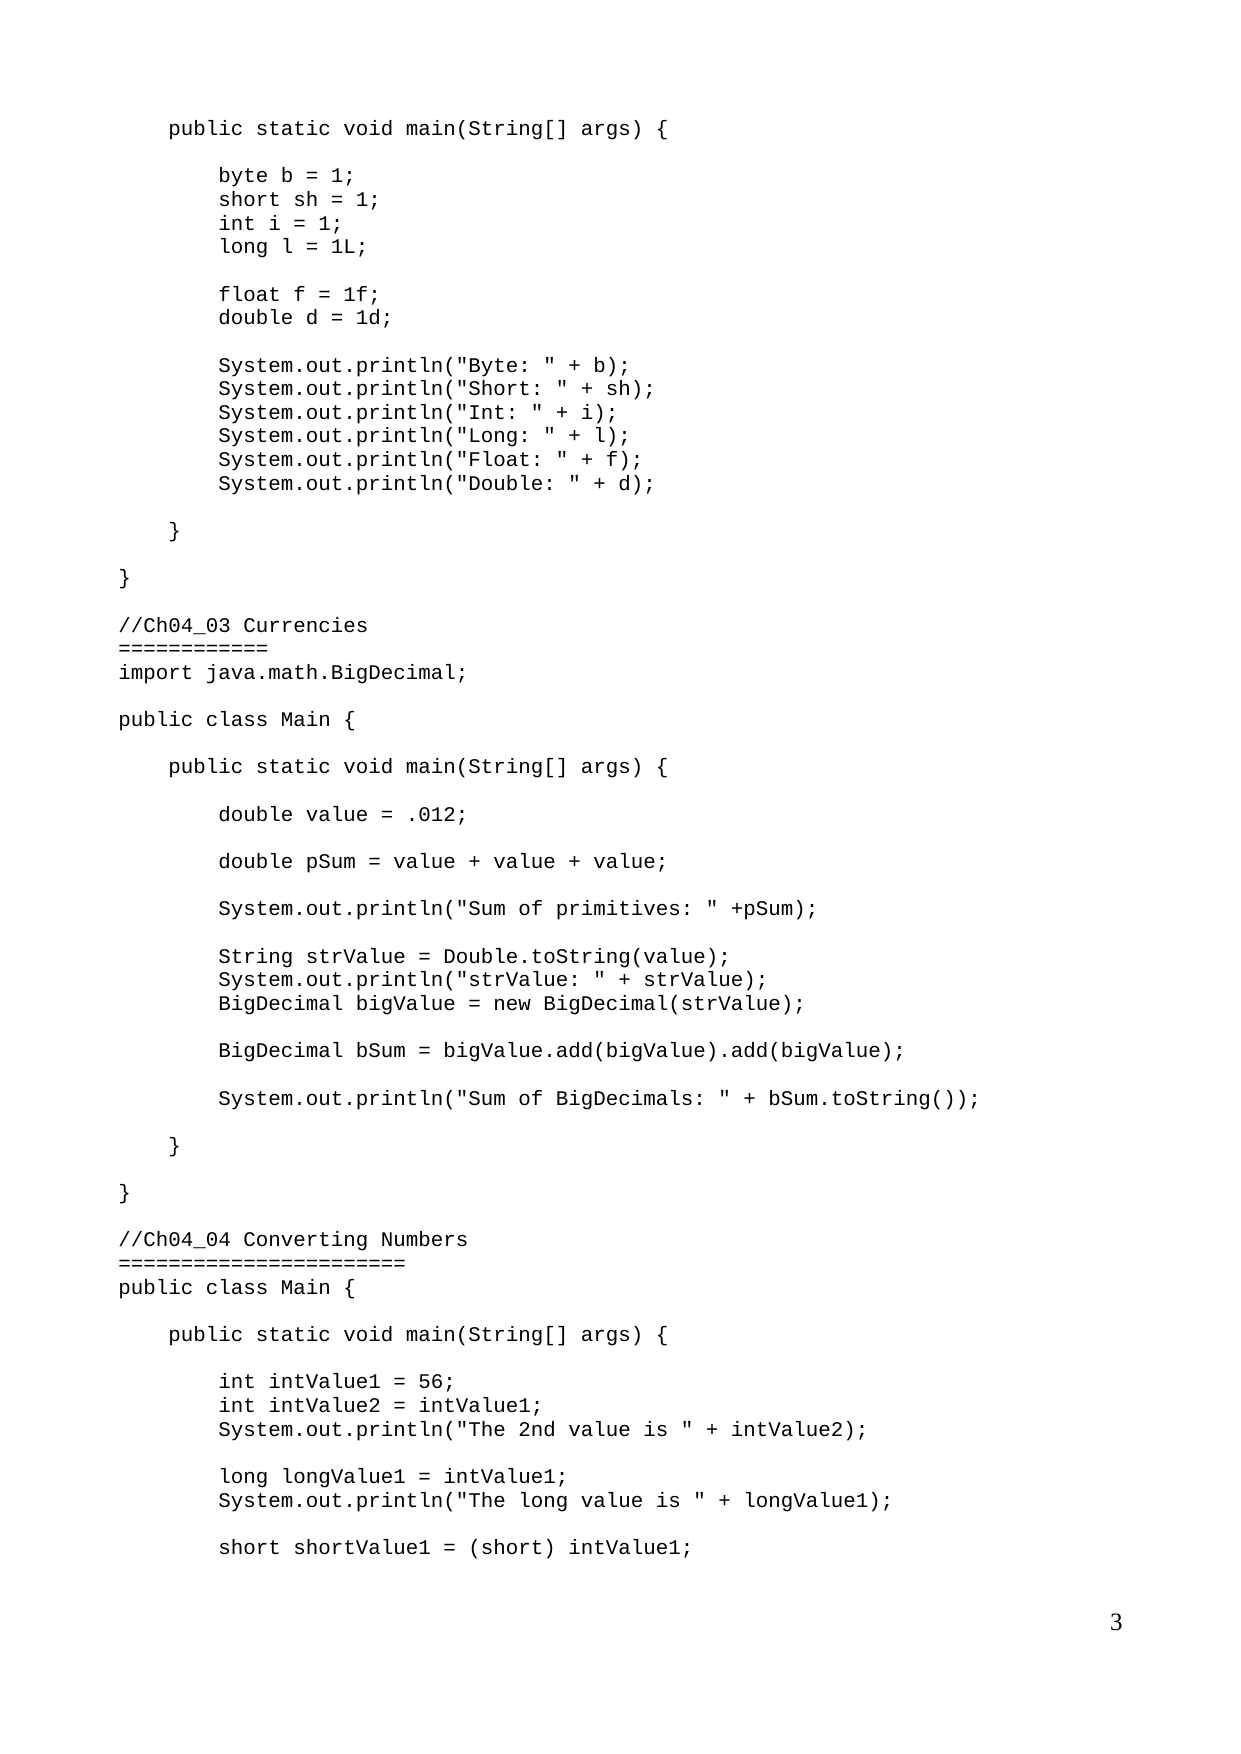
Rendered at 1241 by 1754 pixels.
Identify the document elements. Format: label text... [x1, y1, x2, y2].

text System.out.println("strValue: " + strValue); [118, 969, 1122, 993]
text //Ch04_04 Converting Numbers [118, 1229, 1122, 1253]
text int i = 1; [118, 213, 1122, 236]
text BigDecimal bSum = bigValue.add(bigValue).add(bigValue); [118, 1040, 1122, 1064]
text System.out.println("Long: " + l); [118, 426, 1122, 449]
text System.out.println("Double: " + d); [118, 473, 1122, 496]
text int intValue1 = 56; [118, 1371, 1122, 1395]
text double value = .012; [118, 804, 1122, 827]
text System.out.println("Short: " + sh); [118, 378, 1122, 402]
text public class Main { [118, 709, 1122, 733]
text double d = 1d; [118, 307, 1122, 331]
text String strValue = Double.toString(value); [118, 946, 1122, 969]
text } [118, 567, 1122, 591]
text byte b = 1; [118, 165, 1122, 189]
text long longValue1 = intValue1; [118, 1466, 1122, 1489]
text long l = 1L; [118, 236, 1122, 260]
text double pSum = value + value + value; [118, 851, 1122, 875]
text System.out.println("The long value is " + longValue1); [118, 1489, 1122, 1513]
text import java.math.BigDecimal; [118, 662, 1122, 686]
text System.out.println("Sum of primitives: " +pSum); [118, 898, 1122, 922]
text float f = 1f; [118, 284, 1122, 307]
text } [118, 1182, 1122, 1206]
text System.out.println("Int: " + i); [118, 402, 1122, 426]
text BigDecimal bigValue = new BigDecimal(strValue); [118, 993, 1122, 1017]
text System.out.println("Sum of BigDecimals: " + bSum.toString()); [118, 1088, 1122, 1111]
text int intValue2 = intValue1; [118, 1395, 1122, 1419]
text short sh = 1; [118, 189, 1122, 213]
text } [118, 1135, 1122, 1158]
text public static void main(String[] args) { [118, 118, 1122, 142]
text public static void main(String[] args) { [118, 1324, 1122, 1348]
text System.out.println("Float: " + f); [118, 449, 1122, 473]
text System.out.println("Byte: " + b); [118, 354, 1122, 378]
text //Ch04_03 Currencies [118, 615, 1122, 638]
text } [118, 520, 1122, 544]
text ============ [118, 638, 1122, 662]
text public static void main(String[] args) { [118, 757, 1122, 780]
text public class Main { [118, 1277, 1122, 1300]
text System.out.println("The 2nd value is " + intValue2); [118, 1419, 1122, 1442]
text ======================= [118, 1253, 1122, 1277]
text short shortValue1 = (short) intValue1; [118, 1537, 1122, 1561]
